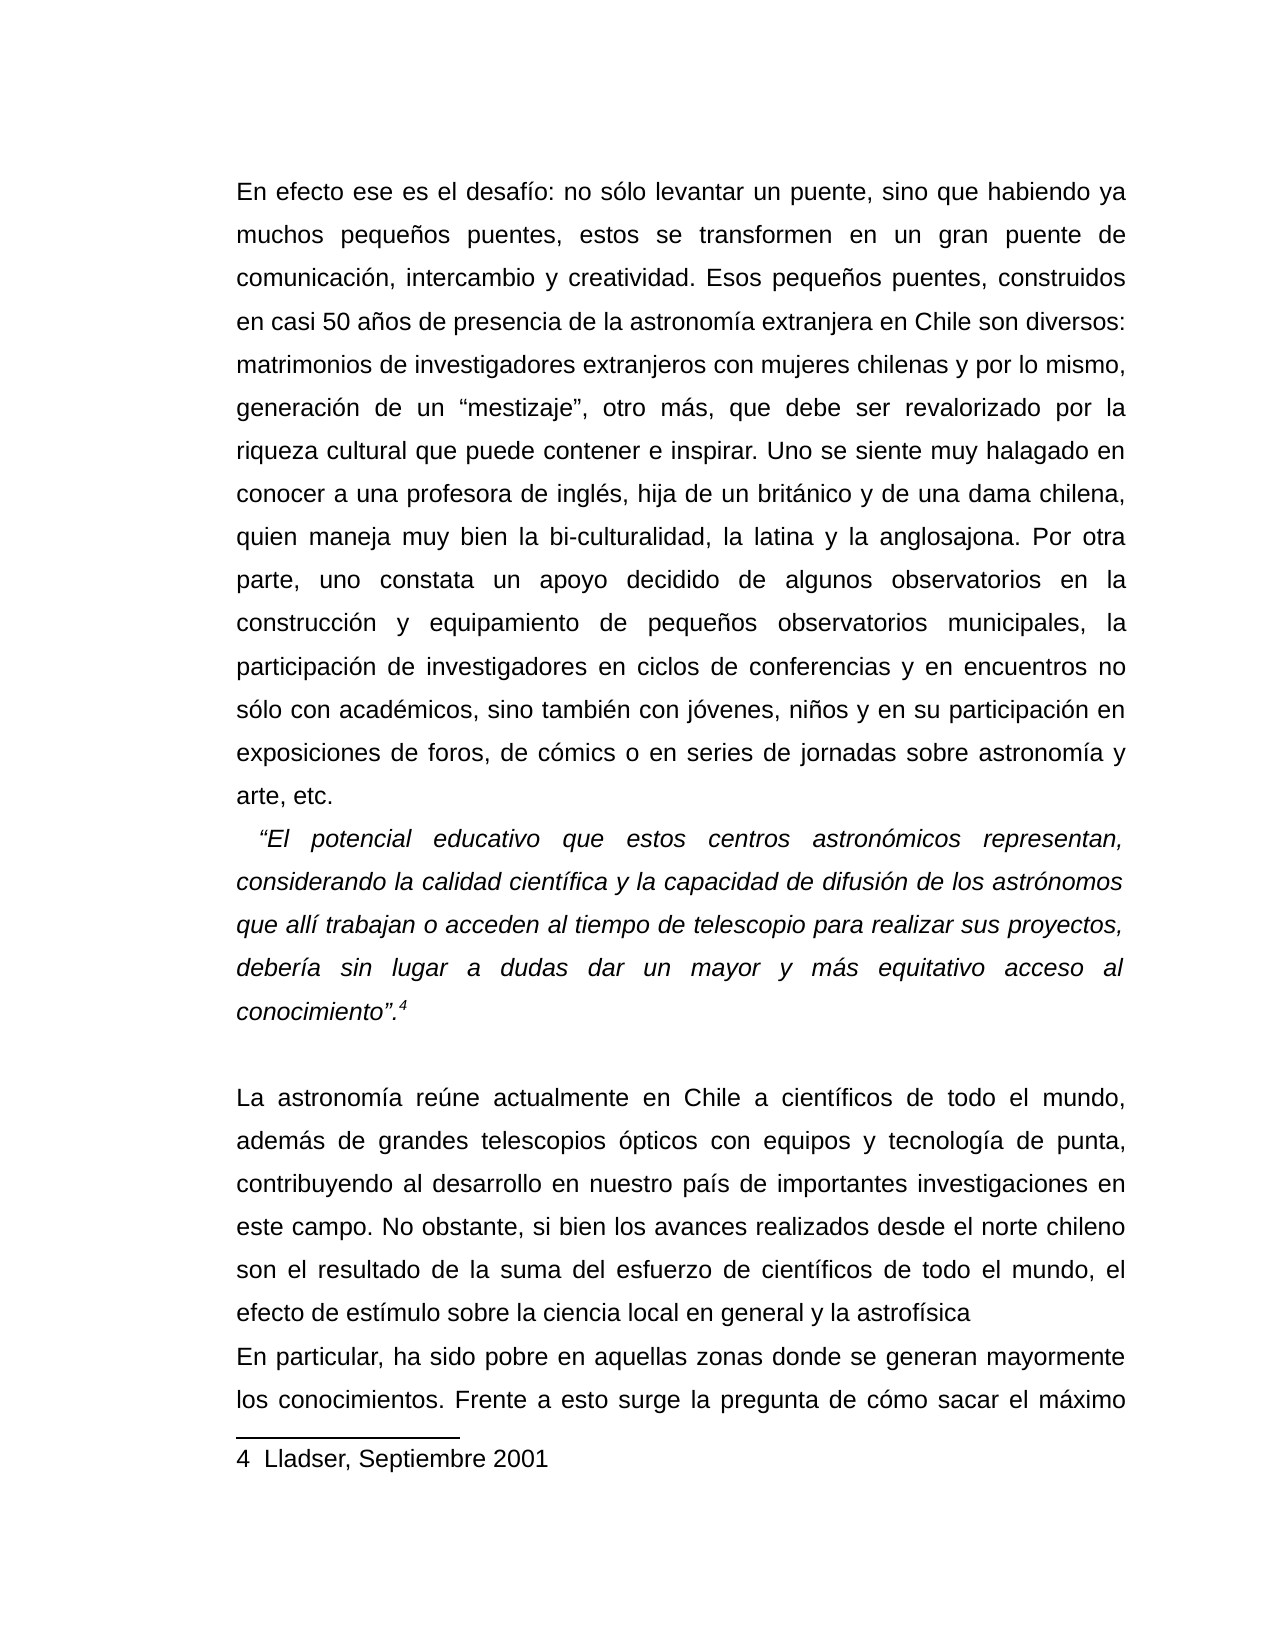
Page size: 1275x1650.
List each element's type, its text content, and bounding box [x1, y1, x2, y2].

text En efecto ese es el desafío: no sólo levantar un puente, sino que habiendo ya muchos pequeños puentes, estos se transformen en un gran puente de comunicación, intercambio y creatividad. Esos pequeños puentes, construidos en casi 50 años de presencia de la astronomía extranjera en Chile son diversos: matrimonios de investigadores extranjeros con mujeres chilenas y por lo mismo, generación de un “mestizaje”, otro más, que debe ser revalorizado por la riqueza cultural que puede contener e inspirar. Uno se siente muy halagado en conocer a una profesora de inglés, hija de un británico y de una dama chilena, quien maneja muy bien la bi-culturalidad, la latina y la anglosajona. Por otra parte, uno constata un apoyo decidido de algunos observatorios en la construcción y equipamiento de pequeños observatorios municipales, la participación de investigadores en ciclos de conferencias y en encuentros no sólo con académicos, sino también con jóvenes, niños y en su participación en exposiciones de foros, de cómics o en series de jornadas sobre astronomía y arte, etc. [236, 177, 1127, 810]
text La astronomía reúne actualmente en Chile a científicos de todo el mundo, además de grandes telescopios ópticos con equipos y tecnología de punta, contribuyendo al desarrollo en nuestro país de importantes investigaciones en este campo. No obstante, si bien los avances realizados desde el norte chileno son el resultado de la suma del esfuerzo de científicos de todo el mundo, el efecto de estímulo sobre la ciencia local en general y la astrofísica [236, 1083, 1127, 1327]
text En particular, ha sido pobre en aquellas zonas donde se generan mayormente los conocimientos. Frente a esto surge la pregunta de cómo sacar el máximo [236, 1342, 1127, 1413]
text Lladser, Septiembre 2001 [236, 1444, 1127, 1473]
text “El potencial educativo que estos centros astronómicos representan, considerando la calidad científica y la capacidad de difusión de los astrónomos que allí trabajan o acceden al tiempo de telescopio para realizar sus proyectos, debería sin lugar a dudas dar un mayor y más equitativo acceso al conocimiento”. [236, 824, 1127, 1025]
